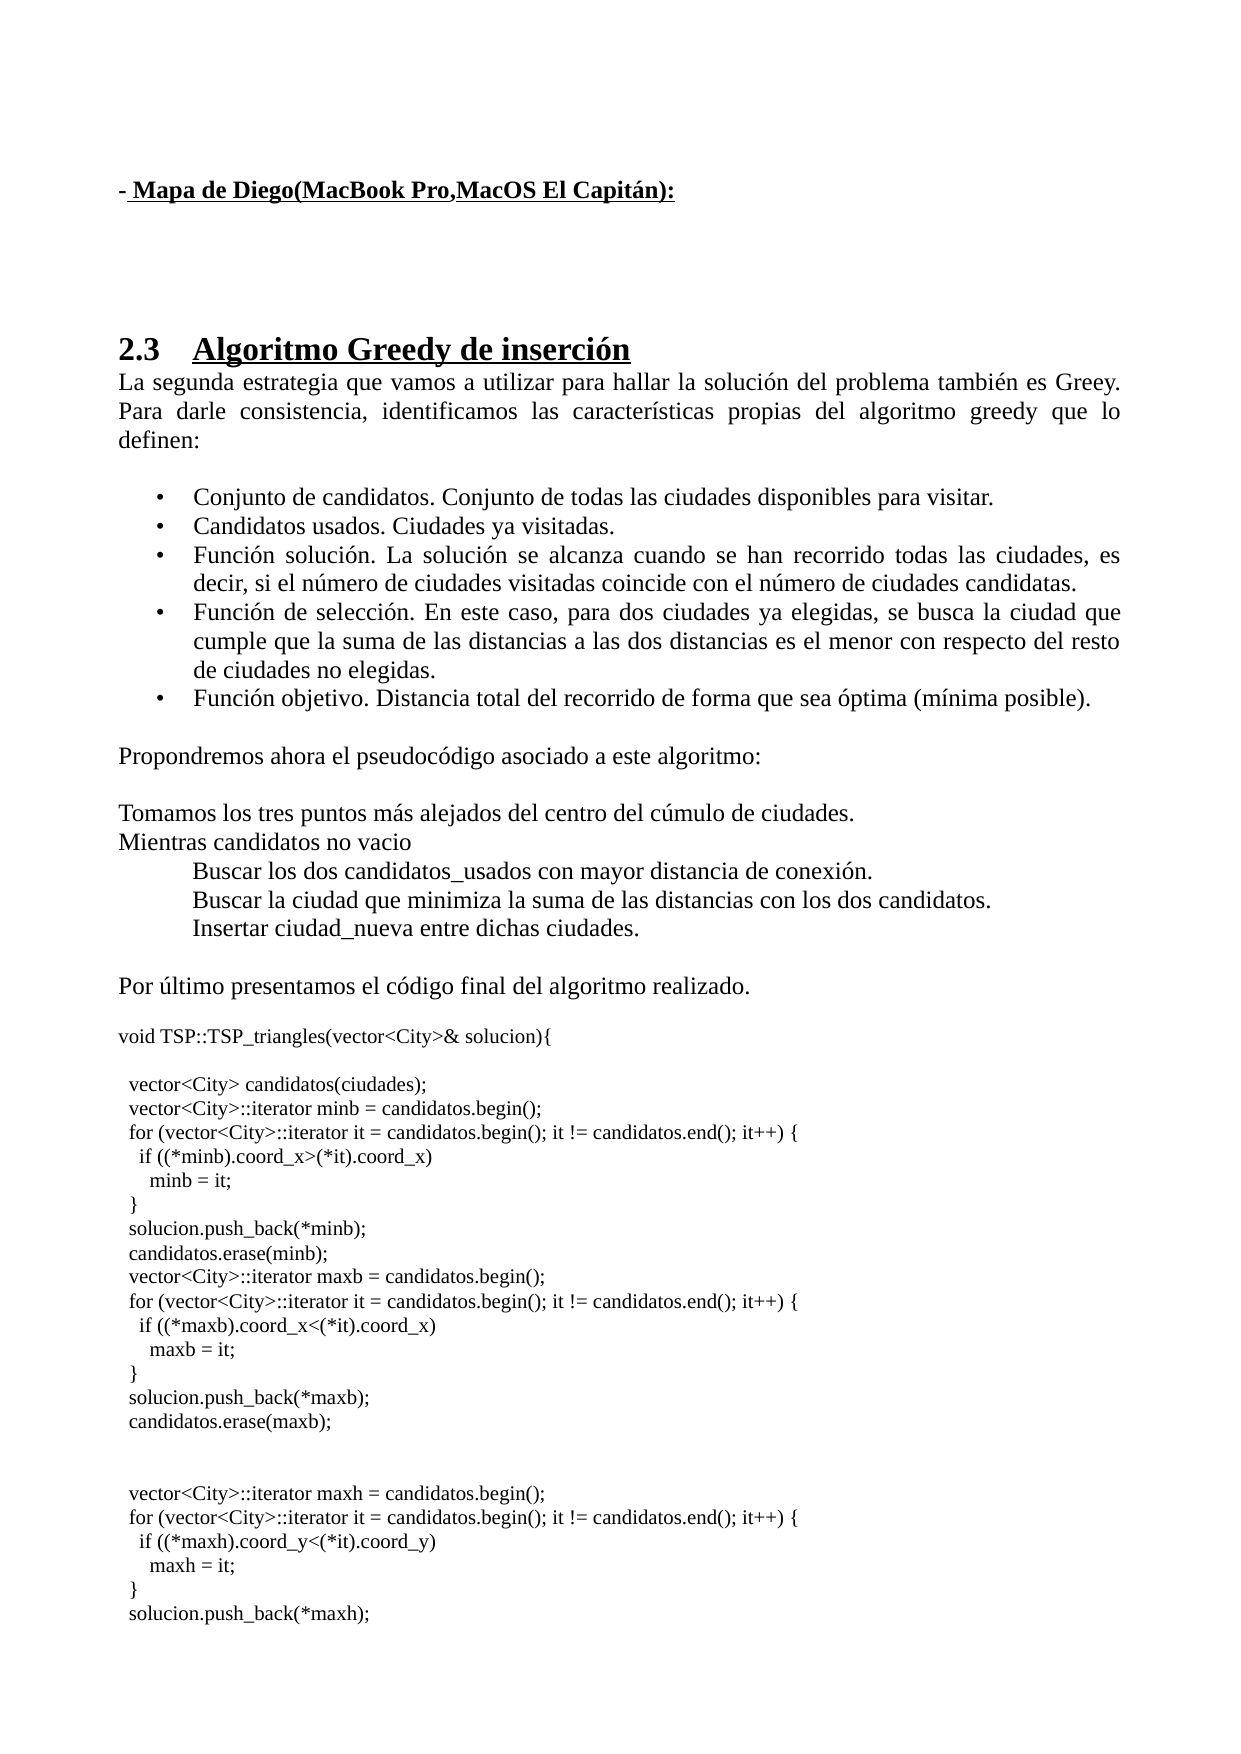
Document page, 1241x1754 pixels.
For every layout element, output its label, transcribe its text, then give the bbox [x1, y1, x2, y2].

text Buscar los dos candidatos_usados con mayor distancia de conexión. [118, 856, 1122, 885]
text } [118, 1577, 1122, 1601]
text Buscar la ciudad que minimiza la suma de las distancias con los dos candidatos. [118, 885, 1122, 913]
text } [118, 1361, 1122, 1385]
text Por último presentamos el código final del algoritmo realizado. [118, 971, 1122, 1000]
text Propondremos ahora el pseudocódigo asociado a este algoritmo: [118, 741, 1122, 770]
text maxb = it; [118, 1337, 1122, 1361]
text } [118, 1192, 1122, 1216]
text for (vector<City>::iterator it = candidatos.begin(); it != candidatos.end(); it++) { [118, 1120, 1122, 1144]
text for (vector<City>::iterator it = candidatos.begin(); it != candidatos.end(); it++) { [118, 1505, 1122, 1529]
text candidatos.erase(maxb); [118, 1409, 1122, 1433]
text vector<City>::iterator maxh = candidatos.begin(); [118, 1481, 1122, 1505]
list Función solución. La solución se alcanza cuando se han recorrido todas las ciudades, es decir, si el número de ciudades visitadas coincide con el número de ciudades candidatas. [156, 540, 1122, 597]
text Tomamos los tres puntos más alejados del centro del cúmulo de ciudades. [118, 798, 1122, 827]
text vector<City>::iterator minb = candidatos.begin(); [118, 1096, 1122, 1120]
text if ((*minb).coord_x>(*it).coord_x) [118, 1144, 1122, 1168]
list Función objetivo. Distancia total del recorrido de forma que sea óptima (mínima posible). [156, 683, 1122, 712]
text void TSP::TSP_triangles(vector<City>& solucion){ [118, 1024, 1122, 1048]
text solucion.push_back(*minb); [118, 1216, 1122, 1240]
list Candidatos usados. Ciudades ya visitadas. [156, 511, 1122, 540]
text if ((*maxb).coord_x<(*it).coord_x) [118, 1313, 1122, 1337]
text vector<City> candidatos(ciudades); [118, 1072, 1122, 1096]
list Función de selección. En este caso, para dos ciudades ya elegidas, se busca la ciudad que cumple que la suma de las distancias a las dos distancias es el menor con respecto del resto de ciudades no elegidas. [156, 597, 1122, 683]
text Insertar ciudad_nueva entre dichas ciudades. [118, 913, 1122, 942]
text La segunda estrategia que vamos a utilizar para hallar la solución del problema también es Greey. Para darle consistencia, identificamos las características propias del algoritmo greedy que lo definen: [118, 367, 1122, 453]
text 2.3 Algoritmo Greedy de inserción [118, 329, 1122, 367]
text maxh = it; [118, 1553, 1122, 1577]
text minb = it; [118, 1168, 1122, 1192]
text - Mapa de Diego(MacBook Pro,MacOS El Capitán): [118, 176, 1122, 204]
text vector<City>::iterator maxb = candidatos.begin(); [118, 1264, 1122, 1288]
list Conjunto de candidatos. Conjunto de todas las ciudades disponibles para visitar. [156, 482, 1122, 511]
text if ((*maxh).coord_y<(*it).coord_y) [118, 1529, 1122, 1553]
text for (vector<City>::iterator it = candidatos.begin(); it != candidatos.end(); it++) { [118, 1288, 1122, 1313]
text Mientras candidatos no vacio [118, 827, 1122, 856]
text solucion.push_back(*maxb); [118, 1385, 1122, 1409]
text candidatos.erase(minb); [118, 1240, 1122, 1264]
text solucion.push_back(*maxh); [118, 1601, 1122, 1625]
